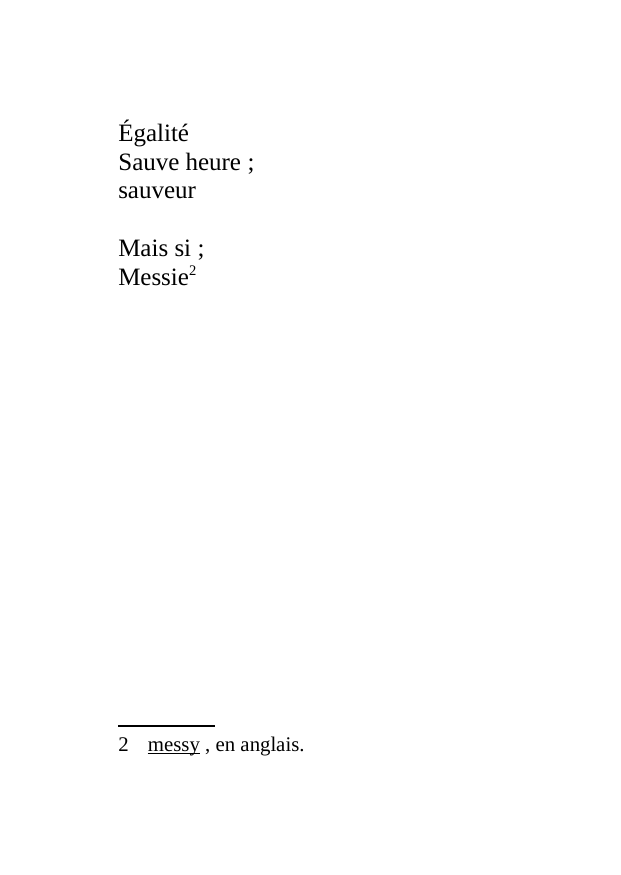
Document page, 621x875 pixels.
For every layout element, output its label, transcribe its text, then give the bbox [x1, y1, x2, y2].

text messy , en anglais. [118, 732, 502, 756]
text Égalité [118, 118, 502, 147]
text sauveur [118, 176, 502, 204]
text Messie [118, 262, 502, 291]
text Sauve heure ; [118, 147, 502, 176]
text Mais si ; [118, 233, 502, 262]
